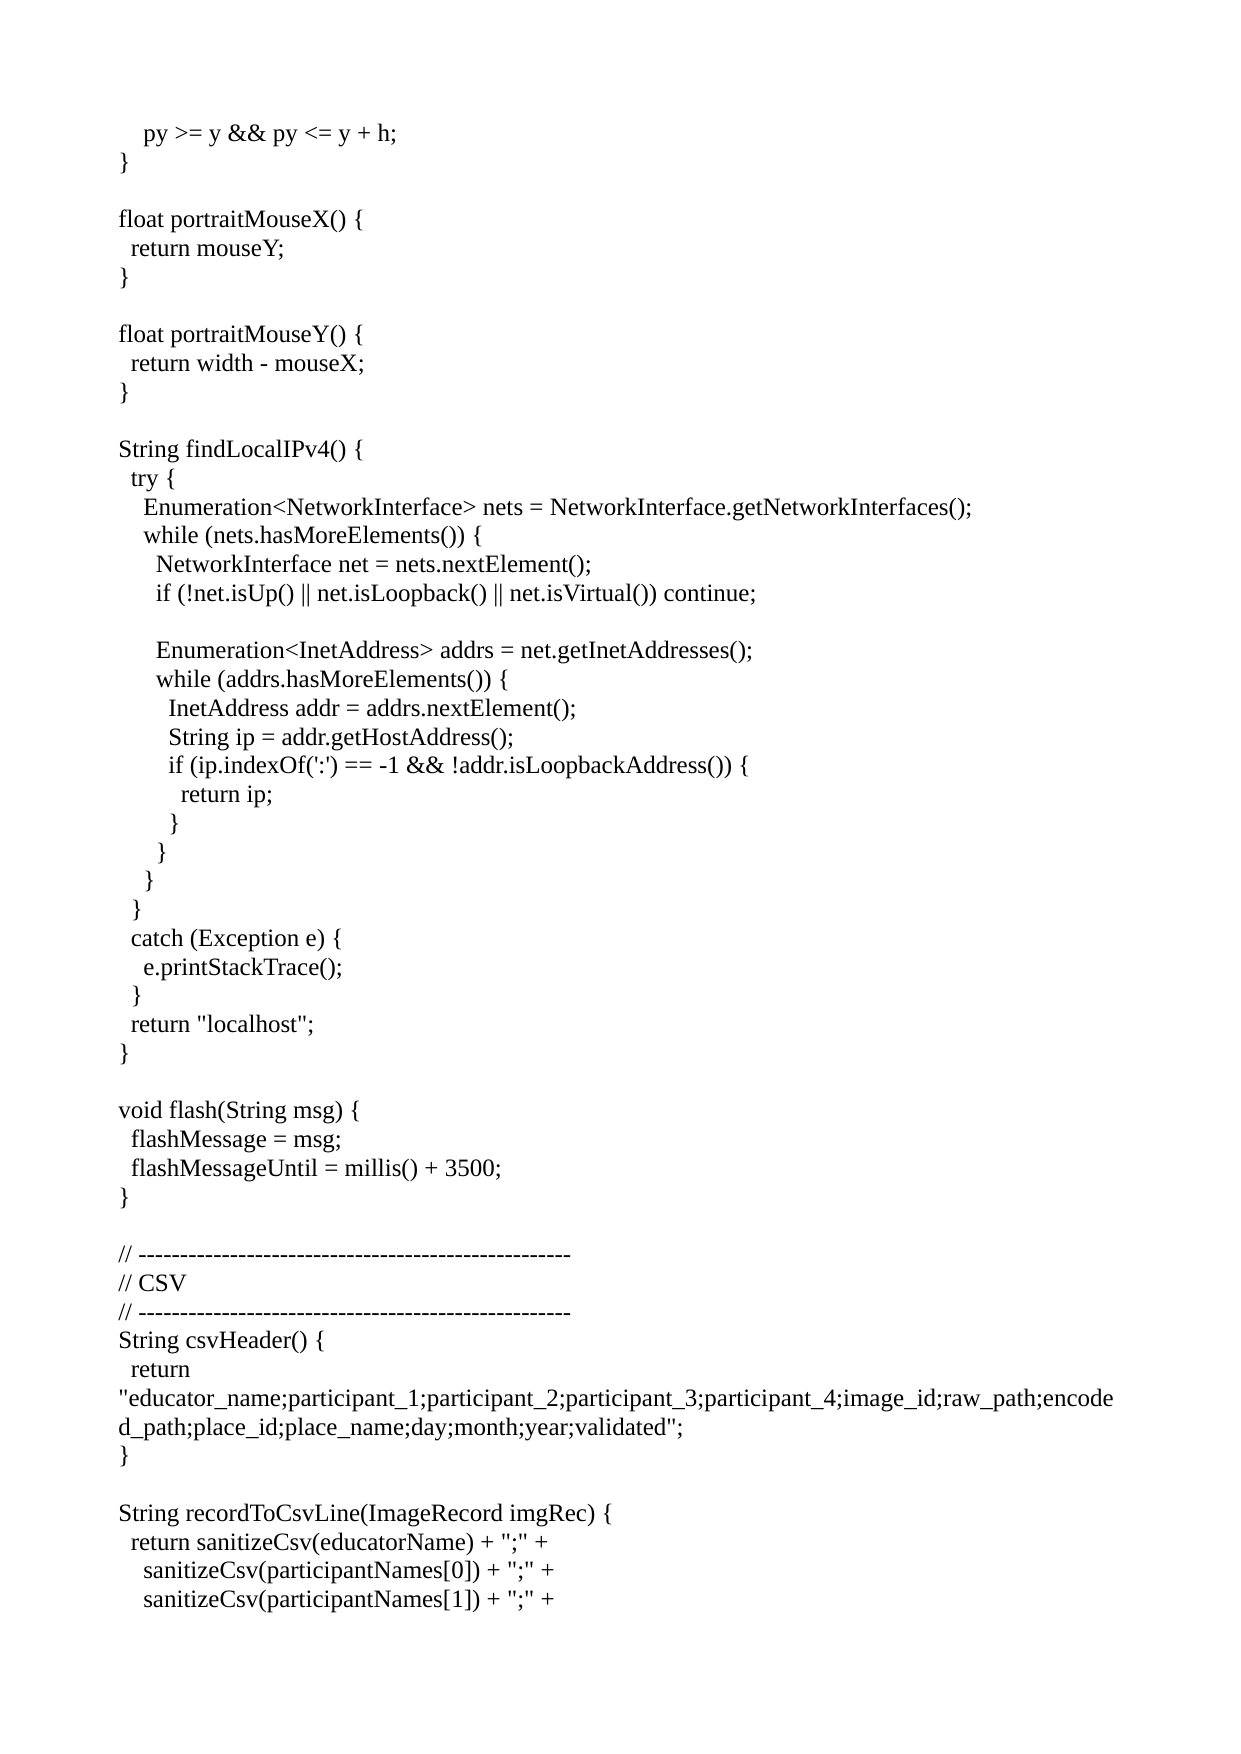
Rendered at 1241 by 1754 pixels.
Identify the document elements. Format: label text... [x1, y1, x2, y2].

text float portraitMouseY() { [118, 319, 1122, 348]
text String recordToCsvLine(ImageRecord imgRec) { [118, 1498, 1122, 1527]
text sanitizeCsv(participantNames[0]) + ";" + [118, 1556, 1122, 1584]
text InetAddress addr = addrs.nextElement(); [118, 693, 1122, 722]
text } [118, 1441, 1122, 1469]
text return sanitizeCsv(educatorName) + ";" + [118, 1527, 1122, 1556]
text } [118, 262, 1122, 291]
text // ---------------------------------------------------- [118, 1297, 1122, 1326]
text void flash(String msg) { [118, 1096, 1122, 1124]
text } [118, 866, 1122, 894]
text } [118, 1038, 1122, 1067]
text return width - mouseX; [118, 348, 1122, 377]
text if (!net.isUp() || net.isLoopback() || net.isVirtual()) continue; [118, 578, 1122, 607]
text while (addrs.hasMoreElements()) { [118, 664, 1122, 693]
text String ip = addr.getHostAddress(); [118, 722, 1122, 751]
text return ip; [118, 779, 1122, 808]
text return "localhost"; [118, 1009, 1122, 1038]
text catch (Exception e) { [118, 923, 1122, 952]
text return "educator_name;participant_1;participant_2;participant_3;participant_4;image_id;raw_path;encoded_path;place_id;place_name;day;month;year;validated"; [118, 1354, 1122, 1441]
text } [118, 377, 1122, 406]
text flashMessage = msg; [118, 1124, 1122, 1153]
text // ---------------------------------------------------- [118, 1239, 1122, 1268]
text } [118, 147, 1122, 176]
text Enumeration<InetAddress> addrs = net.getInetAddresses(); [118, 636, 1122, 664]
text } [118, 837, 1122, 866]
text try { [118, 463, 1122, 492]
text flashMessageUntil = millis() + 3500; [118, 1153, 1122, 1182]
text } [118, 1182, 1122, 1211]
text } [118, 808, 1122, 837]
text NetworkInterface net = nets.nextElement(); [118, 549, 1122, 578]
text Enumeration<NetworkInterface> nets = NetworkInterface.getNetworkInterfaces(); [118, 492, 1122, 521]
text // CSV [118, 1268, 1122, 1297]
text float portraitMouseX() { [118, 204, 1122, 233]
text py >= y && py <= y + h; [118, 118, 1122, 147]
text sanitizeCsv(participantNames[1]) + ";" + [118, 1584, 1122, 1613]
text while (nets.hasMoreElements()) { [118, 521, 1122, 549]
text return mouseY; [118, 233, 1122, 262]
text e.printStackTrace(); [118, 952, 1122, 981]
text } [118, 981, 1122, 1009]
text String csvHeader() { [118, 1326, 1122, 1354]
text } [118, 894, 1122, 923]
text String findLocalIPv4() { [118, 434, 1122, 463]
text if (ip.indexOf(':') == -1 && !addr.isLoopbackAddress()) { [118, 751, 1122, 779]
